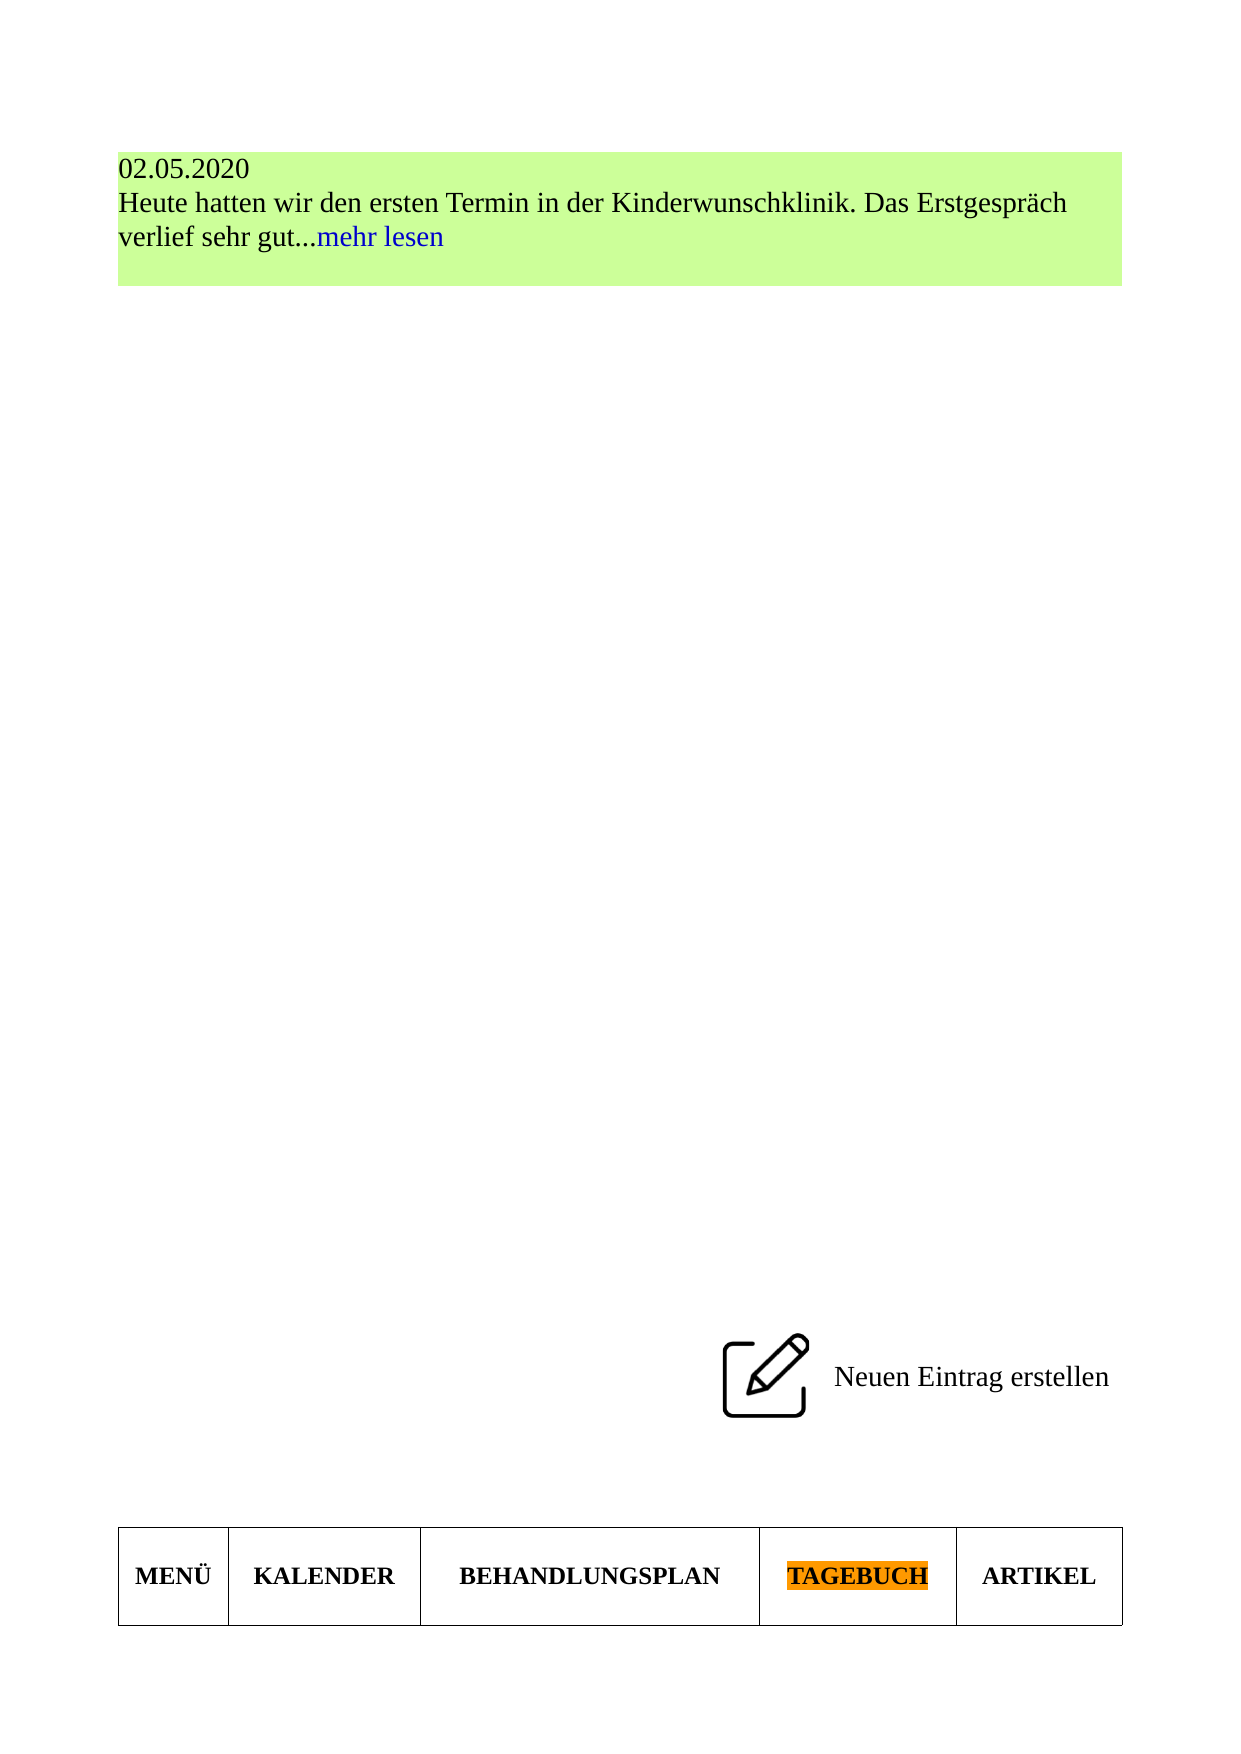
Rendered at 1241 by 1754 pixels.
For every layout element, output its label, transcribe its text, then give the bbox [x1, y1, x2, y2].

table_header TAGEBUCH [760, 1528, 956, 1625]
text 02.05.2020 [118, 152, 1122, 185]
text Heute hatten wir den ersten Termin in der Kinderwunschklinik. Das Erstgespräch verlief sehr gut...mehr lesen [118, 185, 1122, 252]
text [118, 1359, 722, 1393]
table_header ARTIKEL [957, 1528, 1122, 1625]
table_header MENÜ [119, 1528, 228, 1625]
table_header BEHANDLUNGSPLAN [421, 1528, 759, 1625]
picture [722, 1333, 810, 1418]
text Neuen Eintrag erstellen [810, 1359, 1122, 1393]
table_header KALENDER [229, 1528, 420, 1625]
